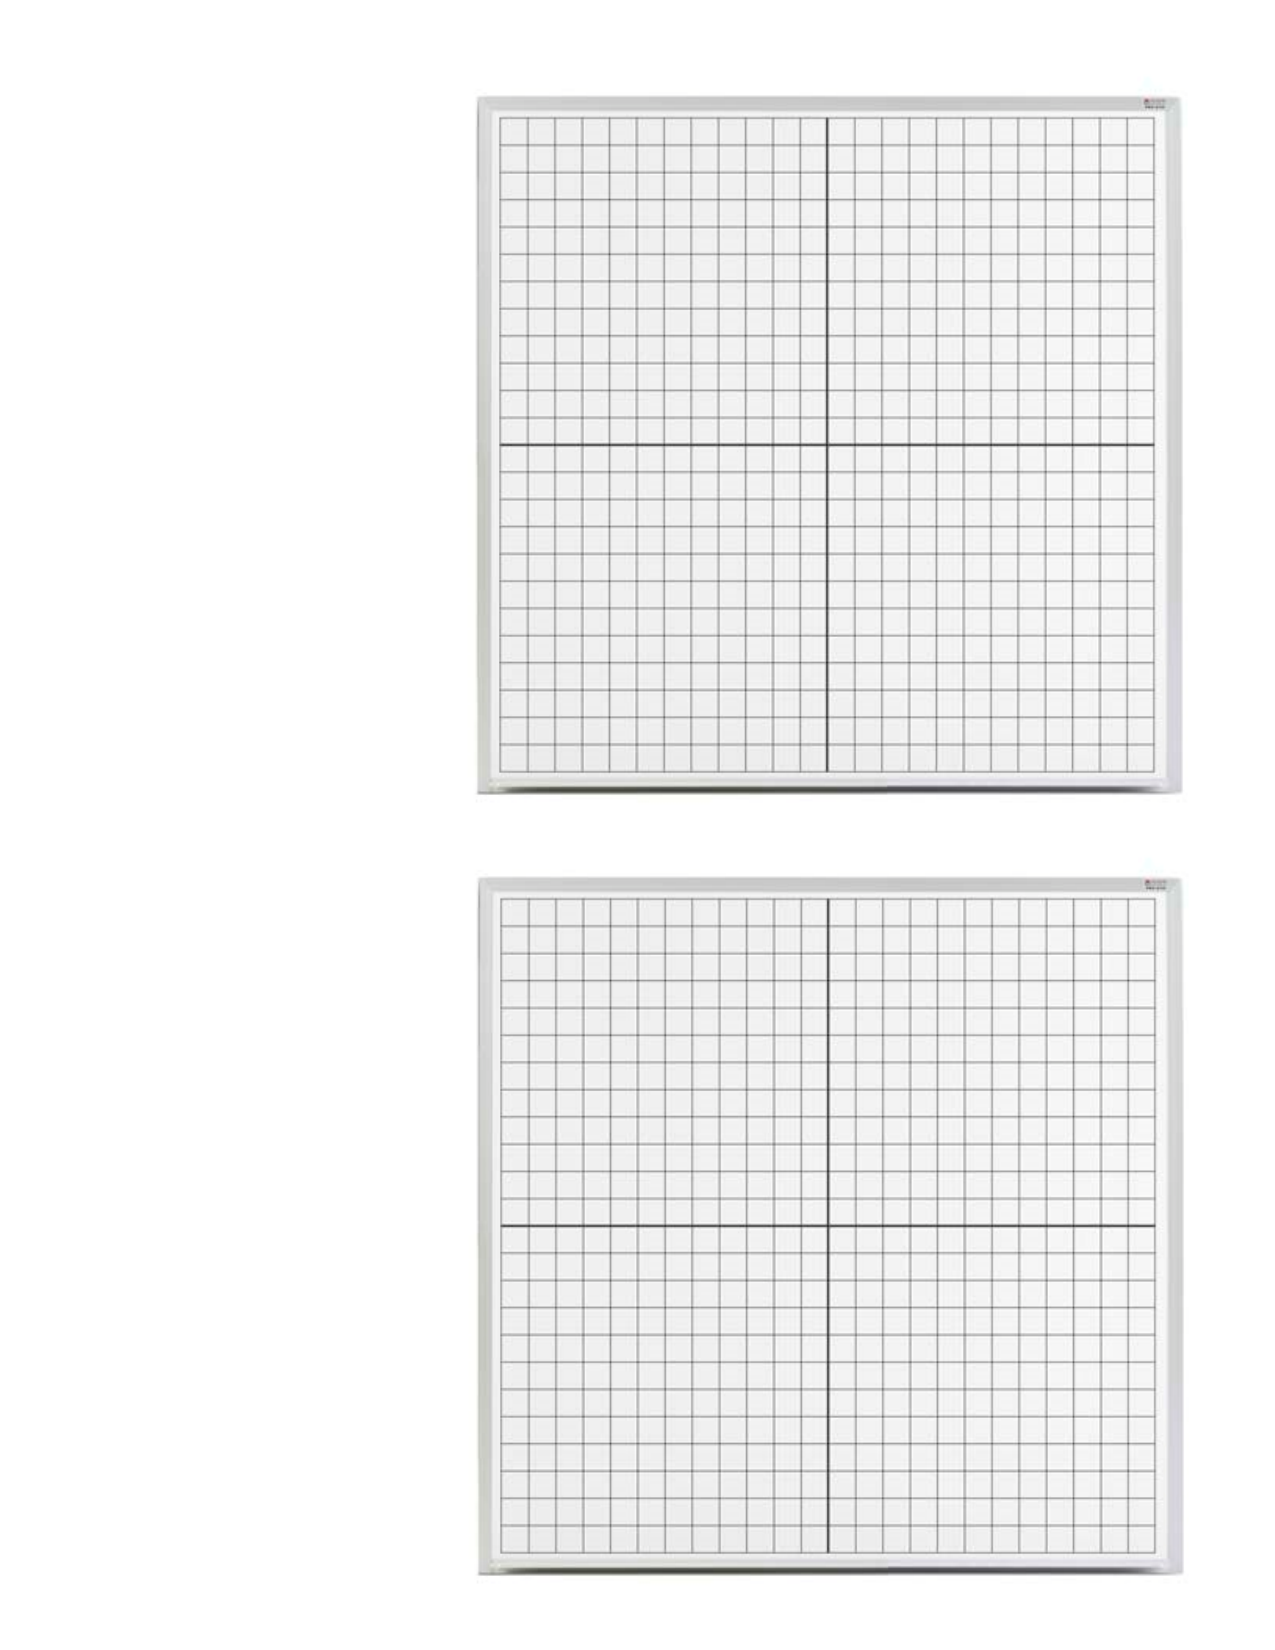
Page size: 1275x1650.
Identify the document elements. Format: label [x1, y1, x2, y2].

picture [437, 52, 1220, 1615]
